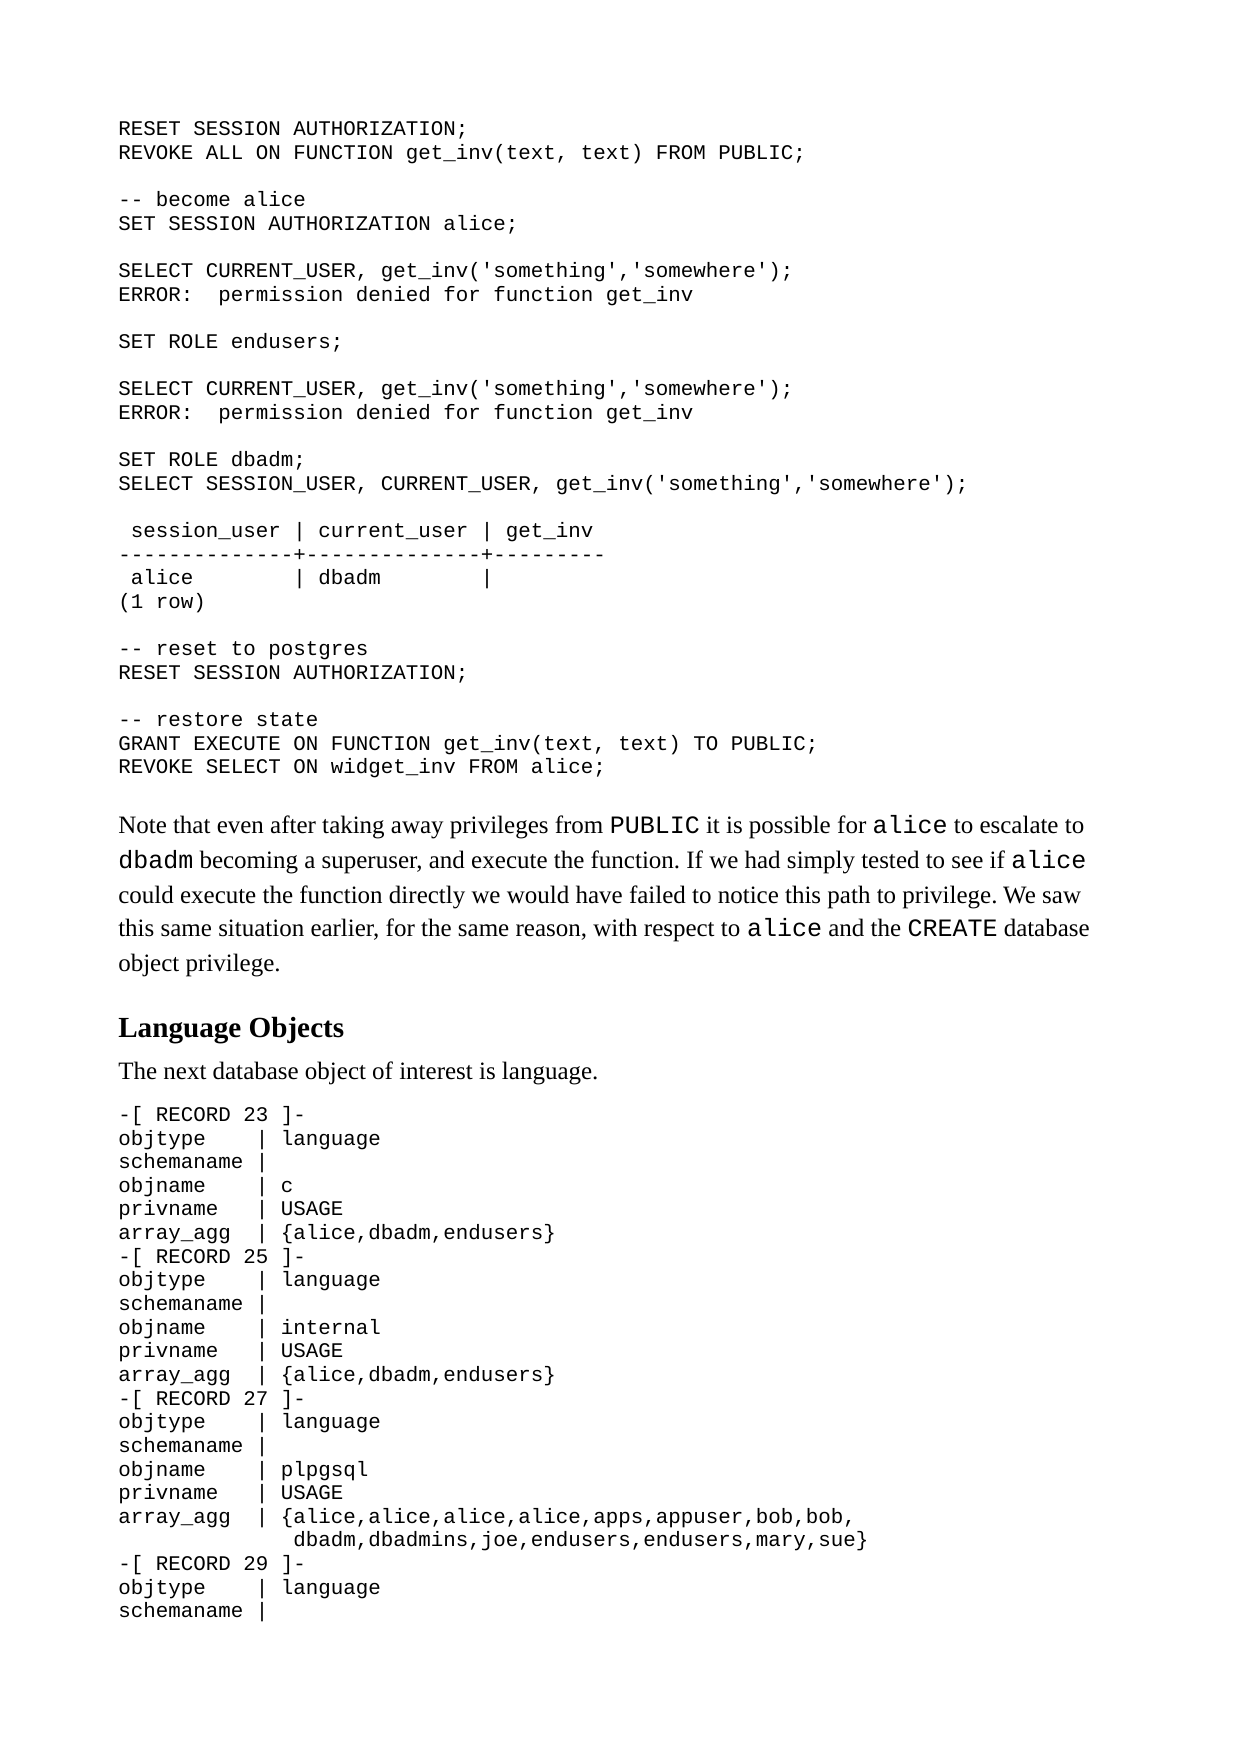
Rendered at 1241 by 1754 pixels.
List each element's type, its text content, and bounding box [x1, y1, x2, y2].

text objtype | language [118, 1127, 1122, 1151]
text objtype | language [118, 1577, 1122, 1600]
text SELECT CURRENT_USER, get_inv('something','somewhere'); [118, 378, 1122, 402]
text ERROR: permission denied for function get_inv [118, 402, 1122, 426]
text objname | plpgsql [118, 1458, 1122, 1482]
subtitle Language Objects [118, 1010, 1122, 1044]
text schemaname | [118, 1151, 1122, 1175]
text REVOKE ALL ON FUNCTION get_inv(text, text) FROM PUBLIC; [118, 142, 1122, 165]
text -- reset to postgres [118, 638, 1122, 662]
text array_agg | {alice,alice,alice,alice,apps,appuser,bob,bob, [118, 1506, 1122, 1529]
text dbadm,dbadmins,joe,endusers,endusers,mary,sue} [118, 1529, 1122, 1553]
text ERROR: permission denied for function get_inv [118, 284, 1122, 307]
text SET ROLE dbadm; [118, 449, 1122, 473]
text objname | c [118, 1175, 1122, 1198]
text Note that even after taking away privileges from PUBLIC it is possible for alice to escalate to dbadm becoming a superuser, and execute the function. If we had simply tested to see if alice could execute the function directly we would have failed to notice this path to privilege. We saw this same situation earlier, for the same reason, with respect to alice and the CREATE database object privilege. [118, 810, 1122, 977]
text -- become alice [118, 189, 1122, 213]
text schemaname | [118, 1435, 1122, 1458]
text --------------+--------------+--------- [118, 544, 1122, 567]
text array_agg | {alice,dbadm,endusers} [118, 1222, 1122, 1246]
text SELECT CURRENT_USER, get_inv('something','somewhere'); [118, 260, 1122, 284]
text SET SESSION AUTHORIZATION alice; [118, 213, 1122, 236]
text -[ RECORD 27 ]- [118, 1388, 1122, 1411]
text alice | dbadm | [118, 567, 1122, 591]
text objtype | language [118, 1269, 1122, 1293]
text -[ RECORD 23 ]- [118, 1104, 1122, 1127]
text objtype | language [118, 1411, 1122, 1435]
text -[ RECORD 25 ]- [118, 1246, 1122, 1269]
text -- restore state [118, 709, 1122, 733]
text SELECT SESSION_USER, CURRENT_USER, get_inv('something','somewhere'); [118, 473, 1122, 496]
text RESET SESSION AUTHORIZATION; [118, 662, 1122, 686]
text RESET SESSION AUTHORIZATION; [118, 118, 1122, 142]
text (1 row) [118, 591, 1122, 615]
text REVOKE SELECT ON widget_inv FROM alice; [118, 757, 1122, 780]
text SET ROLE endusers; [118, 331, 1122, 354]
text The next database object of interest is language. [118, 1056, 1122, 1085]
text schemaname | [118, 1293, 1122, 1317]
text -[ RECORD 29 ]- [118, 1553, 1122, 1577]
text array_agg | {alice,dbadm,endusers} [118, 1364, 1122, 1388]
text schemaname | [118, 1600, 1122, 1624]
text privname | USAGE [118, 1198, 1122, 1222]
text objname | internal [118, 1317, 1122, 1340]
text session_user | current_user | get_inv [118, 520, 1122, 544]
text privname | USAGE [118, 1340, 1122, 1364]
text privname | USAGE [118, 1482, 1122, 1506]
text GRANT EXECUTE ON FUNCTION get_inv(text, text) TO PUBLIC; [118, 733, 1122, 757]
